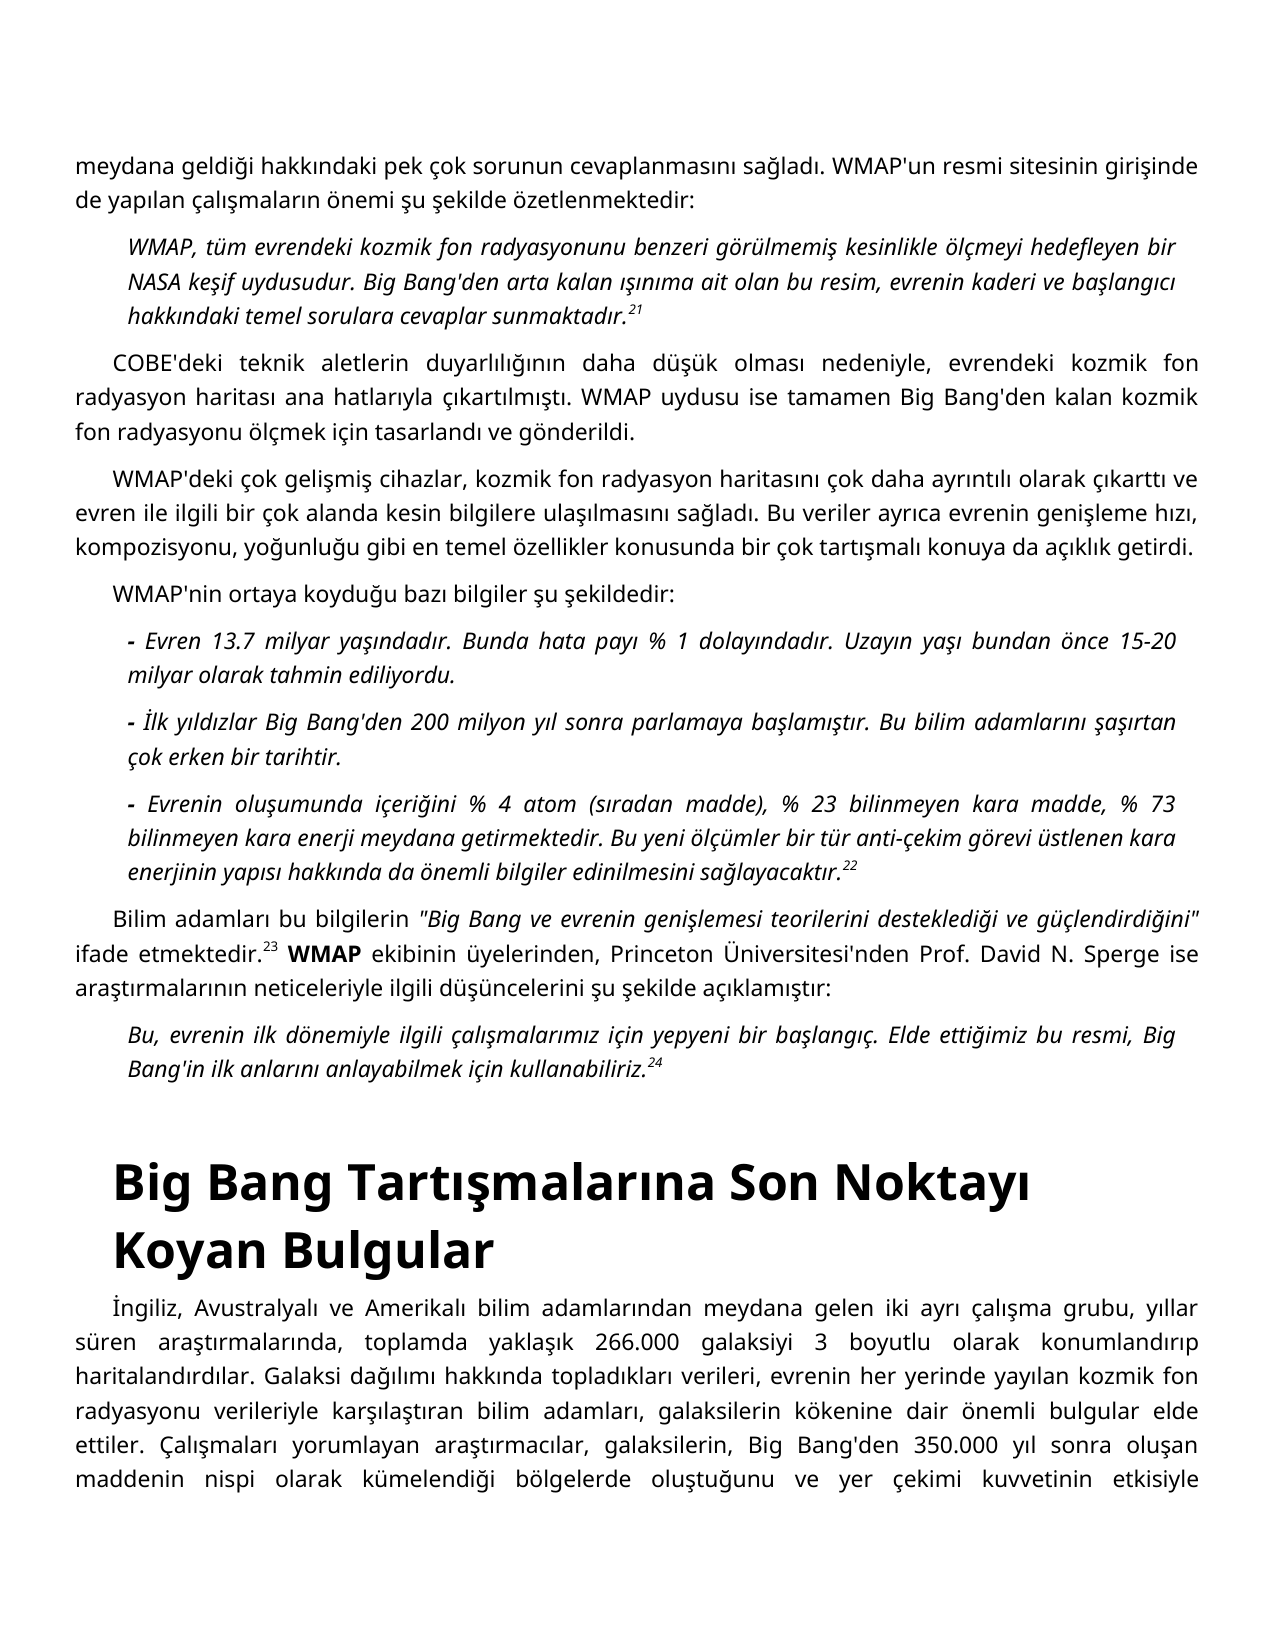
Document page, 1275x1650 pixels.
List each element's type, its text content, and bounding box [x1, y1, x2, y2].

text Bu, evrenin ilk dönemiyle ilgili çalışmalarımız için yepyeni bir başlangıç. Elde ettiğimiz bu resmi, Big Bang'in ilk anlarını anlayabilmek için kullanabiliriz.24 [127, 1019, 1177, 1084]
text WMAP, tüm evrendeki kozmik fon radyasyonunu benzeri görülmemiş kesinlikle ölçmeyi hedefleyen bir NASA keşif uydusudur. Big Bang'den arta kalan ışınıma ait olan bu resim, evrenin kaderi ve başlangıcı hakkındaki temel sorulara cevaplar sunmaktadır.21 [127, 231, 1177, 331]
text - Evrenin oluşumunda içeriğini % 4 atom (sıradan madde), % 23 bilinmeyen kara madde, % 73 bilinmeyen kara enerji meydana getirmektedir. Bu yeni ölçümler bir tür anti-çekim görevi üstlenen kara enerjinin yapısı hakkında da önemli bilgiler edinilmesini sağlayacaktır.22 [127, 787, 1177, 887]
text - İlk yıldızlar Big Bang'den 200 milyon yıl sonra parlamaya başlamıştır. Bu bilim adamlarını şaşırtan çok erken bir tarihtir. [127, 706, 1177, 772]
subtitle Big Bang Tartışmalarına Son Noktayı Koyan Bulgular [112, 1147, 1200, 1283]
text İngiliz, Avustralyalı ve Amerikalı bilim adamlarından meydana gelen iki ayrı çalışma grubu, yıllar süren araştırmalarında, toplamda yaklaşık 266.000 galaksiyi 3 boyutlu olarak konumlandırıp haritalandırdılar. Galaksi dağılımı hakkında topladıkları verileri, evrenin her yerinde yayılan kozmik fon radyasyonu verileriyle karşılaştıran bilim adamları, galaksilerin kökenine dair önemli bulgular elde ettiler. Çalışmaları yorumlayan araştırmacılar, galaksilerin, Big Bang'den 350.000 yıl sonra oluşan maddenin nispi olarak kümelendiği bölgelerde oluştuğunu ve yer çekimi kuvvetinin etkisiyle [75, 1291, 1200, 1494]
text COBE'deki teknik aletlerin duyarlılığının daha düşük olması nedeniyle, evrendeki kozmik fon radyasyon haritası ana hatlarıyla çıkartılmıştı. WMAP uydusu ise tamamen Big Bang'den kalan kozmik fon radyasyonu ölçmek için tasarlandı ve gönderildi. [75, 347, 1200, 447]
text Bilim adamları bu bilgilerin "Big Bang ve evrenin genişlemesi teorilerini desteklediği ve güçlendirdiğini" ifade etmektedir.23 WMAP ekibinin üyelerinden, Princeton Üniversitesi'nden Prof. David N. Sperge ise araştırmalarının neticeleriyle ilgili düşüncelerini şu şekilde açıklamıştır: [75, 903, 1200, 1003]
text WMAP'deki çok gelişmiş cihazlar, kozmik fon radyasyon haritasını çok daha ayrıntılı olarak çıkarttı ve evren ile ilgili bir çok alanda kesin bilgilere ulaşılmasını sağladı. Bu veriler ayrıca evrenin genişleme hızı, kompozisyonu, yoğunluğu gibi en temel özellikler konusunda bir çok tartışmalı konuya da açıklık getirdi. [75, 462, 1200, 562]
text - Evren 13.7 milyar yaşındadır. Bunda hata payı % 1 dolayındadır. Uzayın yaşı bundan önce 15-20 milyar olarak tahmin ediliyordu. [127, 625, 1177, 691]
text meydana geldiği hakkındaki pek çok sorunun cevaplanmasını sağladı. WMAP'un resmi sitesinin girişinde de yapılan çalışmaların önemi şu şekilde özetlenmektedir: [75, 150, 1200, 216]
text WMAP'nin ortaya koyduğu bazı bilgiler şu şekildedir: [75, 578, 1200, 609]
